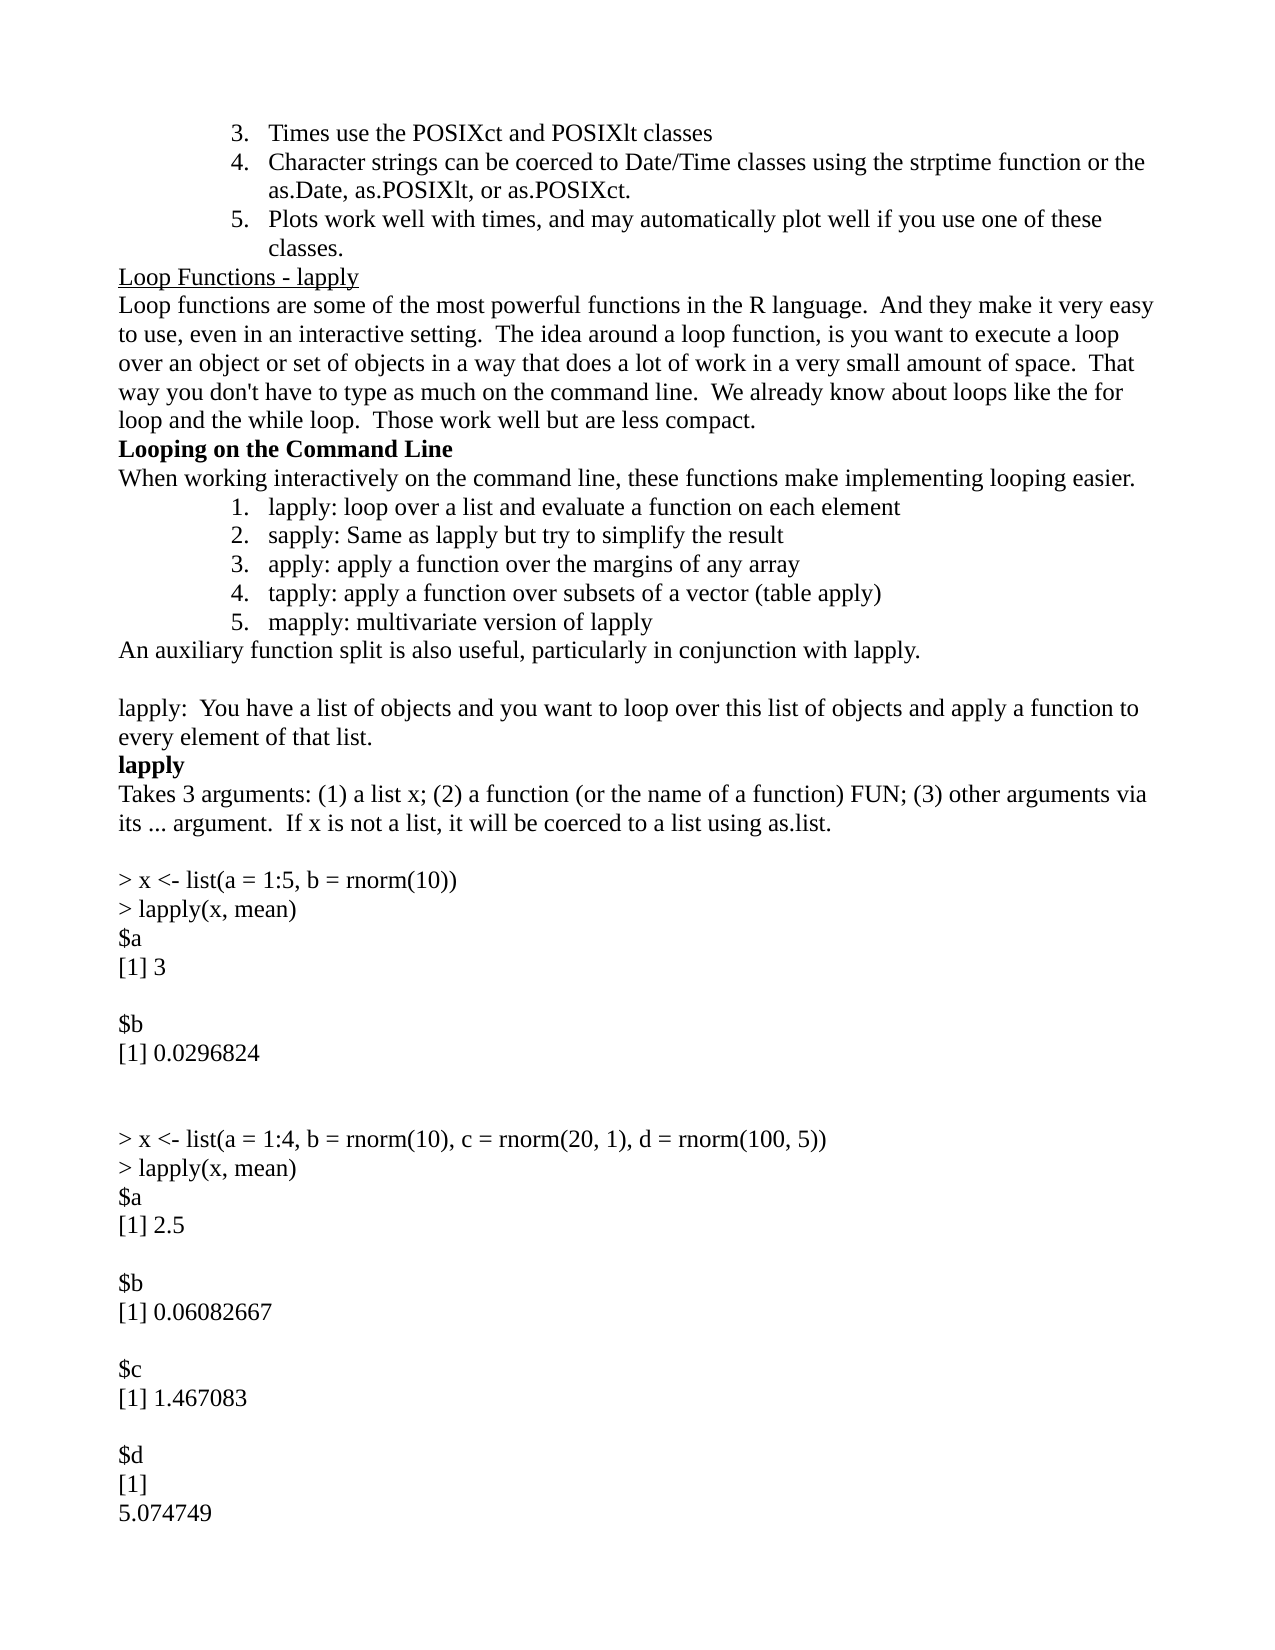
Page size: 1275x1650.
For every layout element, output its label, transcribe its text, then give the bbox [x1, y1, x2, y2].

text Looping on the Command Line [118, 434, 1157, 463]
text $c [118, 1354, 1157, 1383]
list tapply: apply a function over subsets of a vector (table apply) [231, 578, 1157, 607]
text [1] 1.467083 [118, 1383, 1157, 1412]
text > x <- list(a = 1:4, b = rnorm(10), c = rnorm(20, 1), d = rnorm(100, 5)) [118, 1124, 1157, 1153]
text > x <- list(a = 1:5, b = rnorm(10)) [118, 866, 1157, 894]
list sapply: Same as lapply but try to simplify the result [231, 521, 1157, 549]
text $b [118, 1268, 1157, 1297]
text Loop Functions - lapply [118, 262, 1157, 291]
list Plots work well with times, and may automatically plot well if you use one of these classes. [231, 204, 1157, 262]
text $a [118, 923, 1157, 952]
text lapply: You have a list of objects and you want to loop over this list of objects and apply a function to every element of that list. [118, 693, 1157, 751]
list apply: apply a function over the margins of any array [231, 549, 1157, 578]
list mapply: multivariate version of lapply [231, 607, 1157, 636]
text > lapply(x, mean) [118, 1153, 1157, 1182]
text [1] 0.06082667 [118, 1297, 1157, 1326]
list lapply: loop over a list and evaluate a function on each element [231, 492, 1157, 521]
text Takes 3 arguments: (1) a list x; (2) a function (or the name of a function) FUN; (3) other arguments via its ... argument. If x is not a list, it will be coerced to a list using as.list. [118, 779, 1157, 837]
text [1] 3 [118, 952, 1157, 981]
text [1] 2.5 [118, 1211, 1157, 1239]
text [1] 0.0296824 [118, 1038, 1157, 1067]
text $d [118, 1441, 1157, 1469]
text > lapply(x, mean) [118, 894, 1157, 923]
text $a [118, 1182, 1157, 1211]
text 5.074749 [118, 1498, 1157, 1527]
list Times use the POSIXct and POSIXlt classes [231, 118, 1157, 147]
text lapply [118, 751, 1157, 779]
text Loop functions are some of the most powerful functions in the R language. And they make it very easy to use, even in an interactive setting. The idea around a loop function, is you want to execute a loop over an object or set of objects in a way that does a lot of work in a very small amount of space. That way you don't have to type as much on the command line. We already know about loops like the for loop and the while loop. Those work well but are less compact. [118, 291, 1157, 434]
text When working interactively on the command line, these functions make implementing looping easier. [118, 463, 1157, 492]
text $b [118, 1009, 1157, 1038]
text An auxiliary function split is also useful, particularly in conjunction with lapply. [118, 636, 1157, 664]
list Character strings can be coerced to Date/Time classes using the strptime function or the as.Date, as.POSIXlt, or as.POSIXct. [231, 147, 1157, 204]
text [1] [118, 1469, 1157, 1498]
